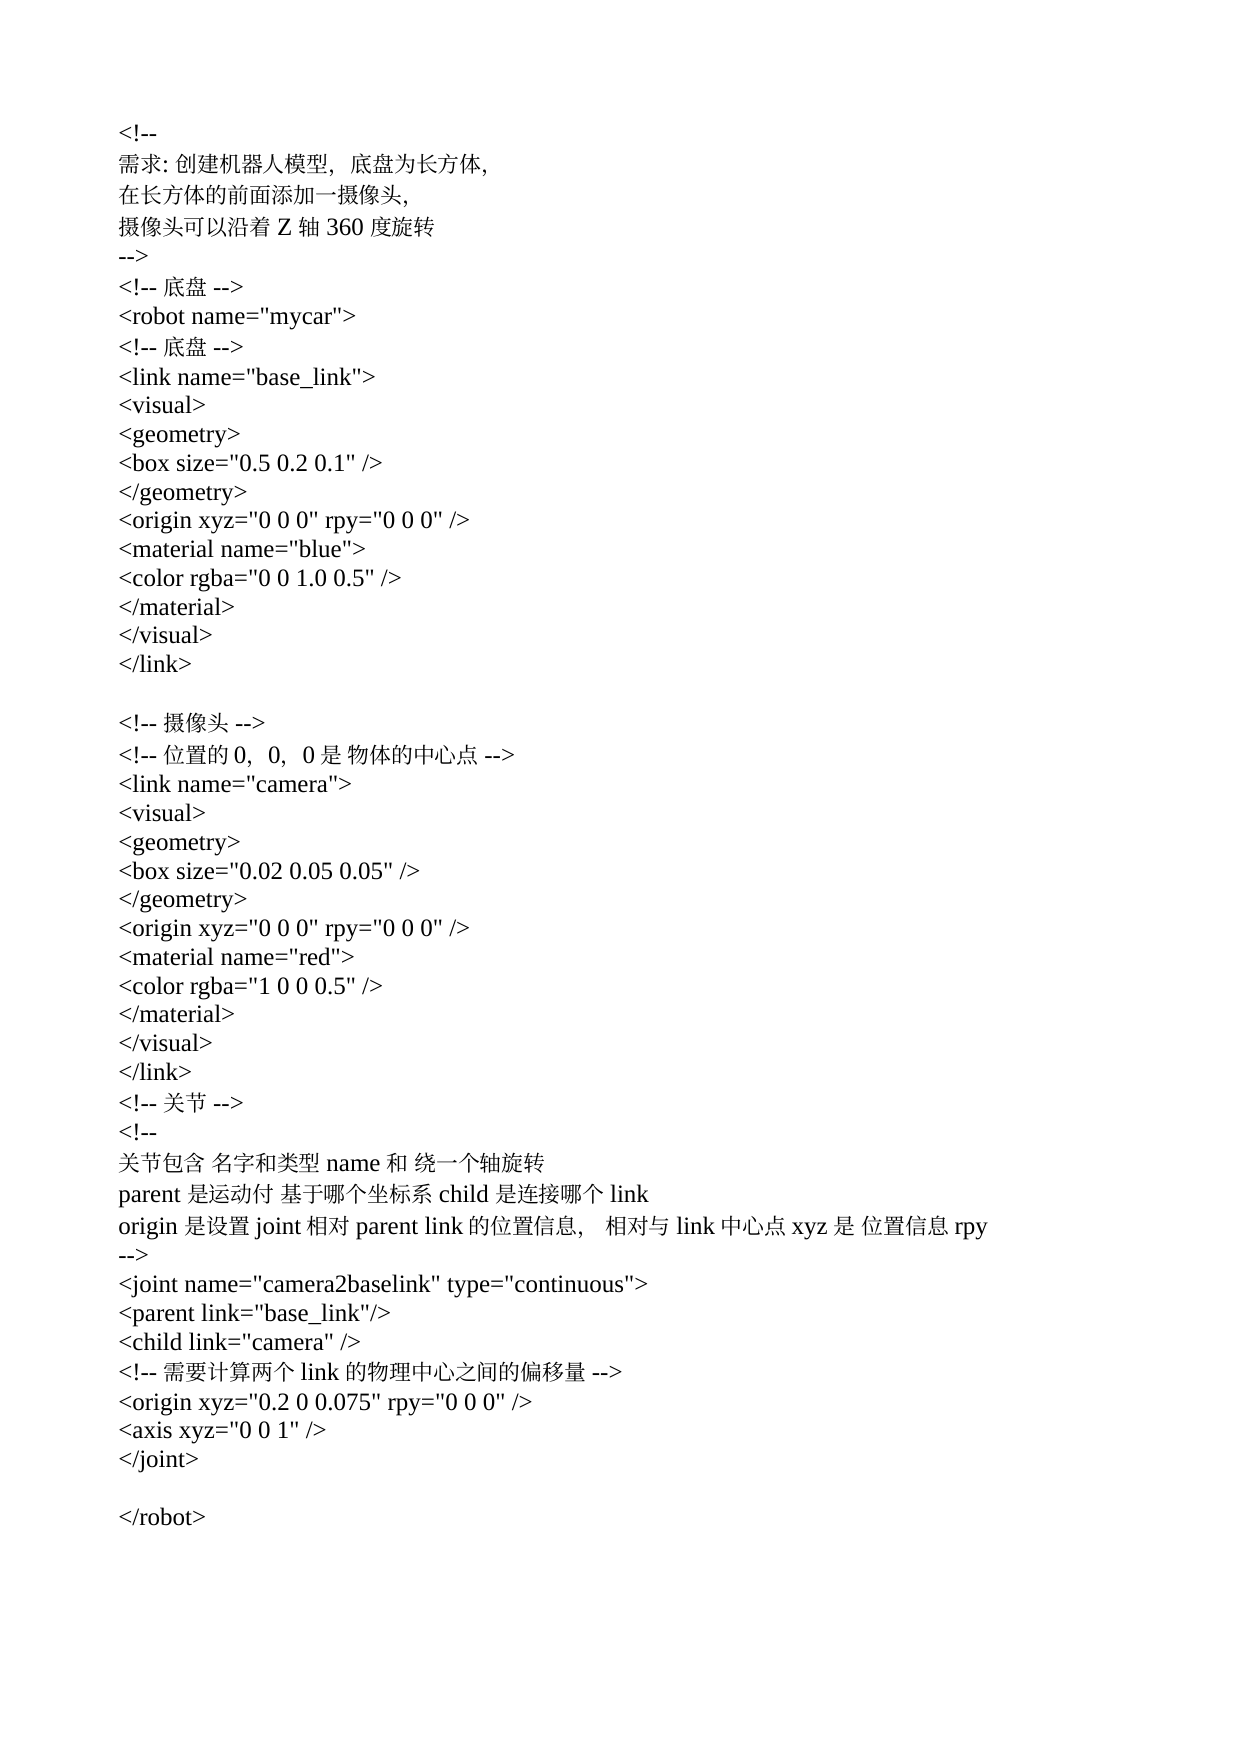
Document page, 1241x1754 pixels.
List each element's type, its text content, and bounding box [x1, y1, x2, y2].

text <visual> [118, 390, 1122, 419]
text <child link="camera" /> [118, 1327, 1122, 1355]
text <visual> [118, 798, 1122, 827]
text parent 是运动付 基于哪个坐标系 child 是连接哪个 link [118, 1177, 1122, 1209]
text </visual> [118, 1028, 1122, 1057]
text <!-- [118, 1117, 1122, 1146]
text </geometry> [118, 884, 1122, 913]
text </material> [118, 592, 1122, 620]
text <color rgba="1 0 0 0.5" /> [118, 971, 1122, 999]
text <!-- 摄像头 --> [118, 707, 1122, 738]
text <color rgba="0 0 1.0 0.5" /> [118, 563, 1122, 592]
text <!-- 需要计算两个 link 的物理中心之间的偏移量 --> [118, 1355, 1122, 1387]
text 在长方体的前面添加一摄像头， [118, 178, 1122, 210]
text <origin xyz="0 0 0" rpy="0 0 0" /> [118, 913, 1122, 942]
text <link name="camera"> [118, 769, 1122, 798]
text <origin xyz="0 0 0" rpy="0 0 0" /> [118, 505, 1122, 534]
text <!-- 关节 --> [118, 1086, 1122, 1117]
text <!-- 底盘 --> [118, 270, 1122, 301]
text <box size="0.02 0.05 0.05" /> [118, 856, 1122, 884]
text <material name="red"> [118, 942, 1122, 971]
text <!-- [118, 118, 1122, 147]
text <material name="blue"> [118, 534, 1122, 563]
text </geometry> [118, 477, 1122, 505]
text <axis xyz="0 0 1" /> [118, 1416, 1122, 1444]
text --> [118, 1240, 1122, 1269]
text 摄像头可以沿着 Z 轴 360 度旋转 [118, 210, 1122, 241]
text <parent link="base_link"/> [118, 1298, 1122, 1327]
text </material> [118, 999, 1122, 1028]
text <!-- 位置的0，0，0是 物体的中心点 --> [118, 738, 1122, 769]
text <box size="0.5 0.2 0.1" /> [118, 448, 1122, 477]
text </robot> [118, 1502, 1122, 1531]
text origin 是设置 joint相对 parent link的位置信息， 相对与 link中心点 xyz 是 位置信息 rpy [118, 1209, 1122, 1240]
text 需求: 创建机器人模型，底盘为长方体， [118, 147, 1122, 178]
text 关节包含 名字和类型 name 和 绕一个轴旋转 [118, 1146, 1122, 1177]
text <origin xyz="0.2 0 0.075" rpy="0 0 0" /> [118, 1387, 1122, 1416]
text <geometry> [118, 827, 1122, 856]
text <robot name="mycar"> [118, 301, 1122, 330]
text <joint name="camera2baselink" type="continuous"> [118, 1269, 1122, 1298]
text <!-- 底盘 --> [118, 330, 1122, 362]
text </joint> [118, 1444, 1122, 1473]
text <link name="base_link"> [118, 362, 1122, 390]
text </link> [118, 649, 1122, 678]
text </visual> [118, 620, 1122, 649]
text <geometry> [118, 419, 1122, 448]
text --> [118, 241, 1122, 270]
text </link> [118, 1057, 1122, 1086]
